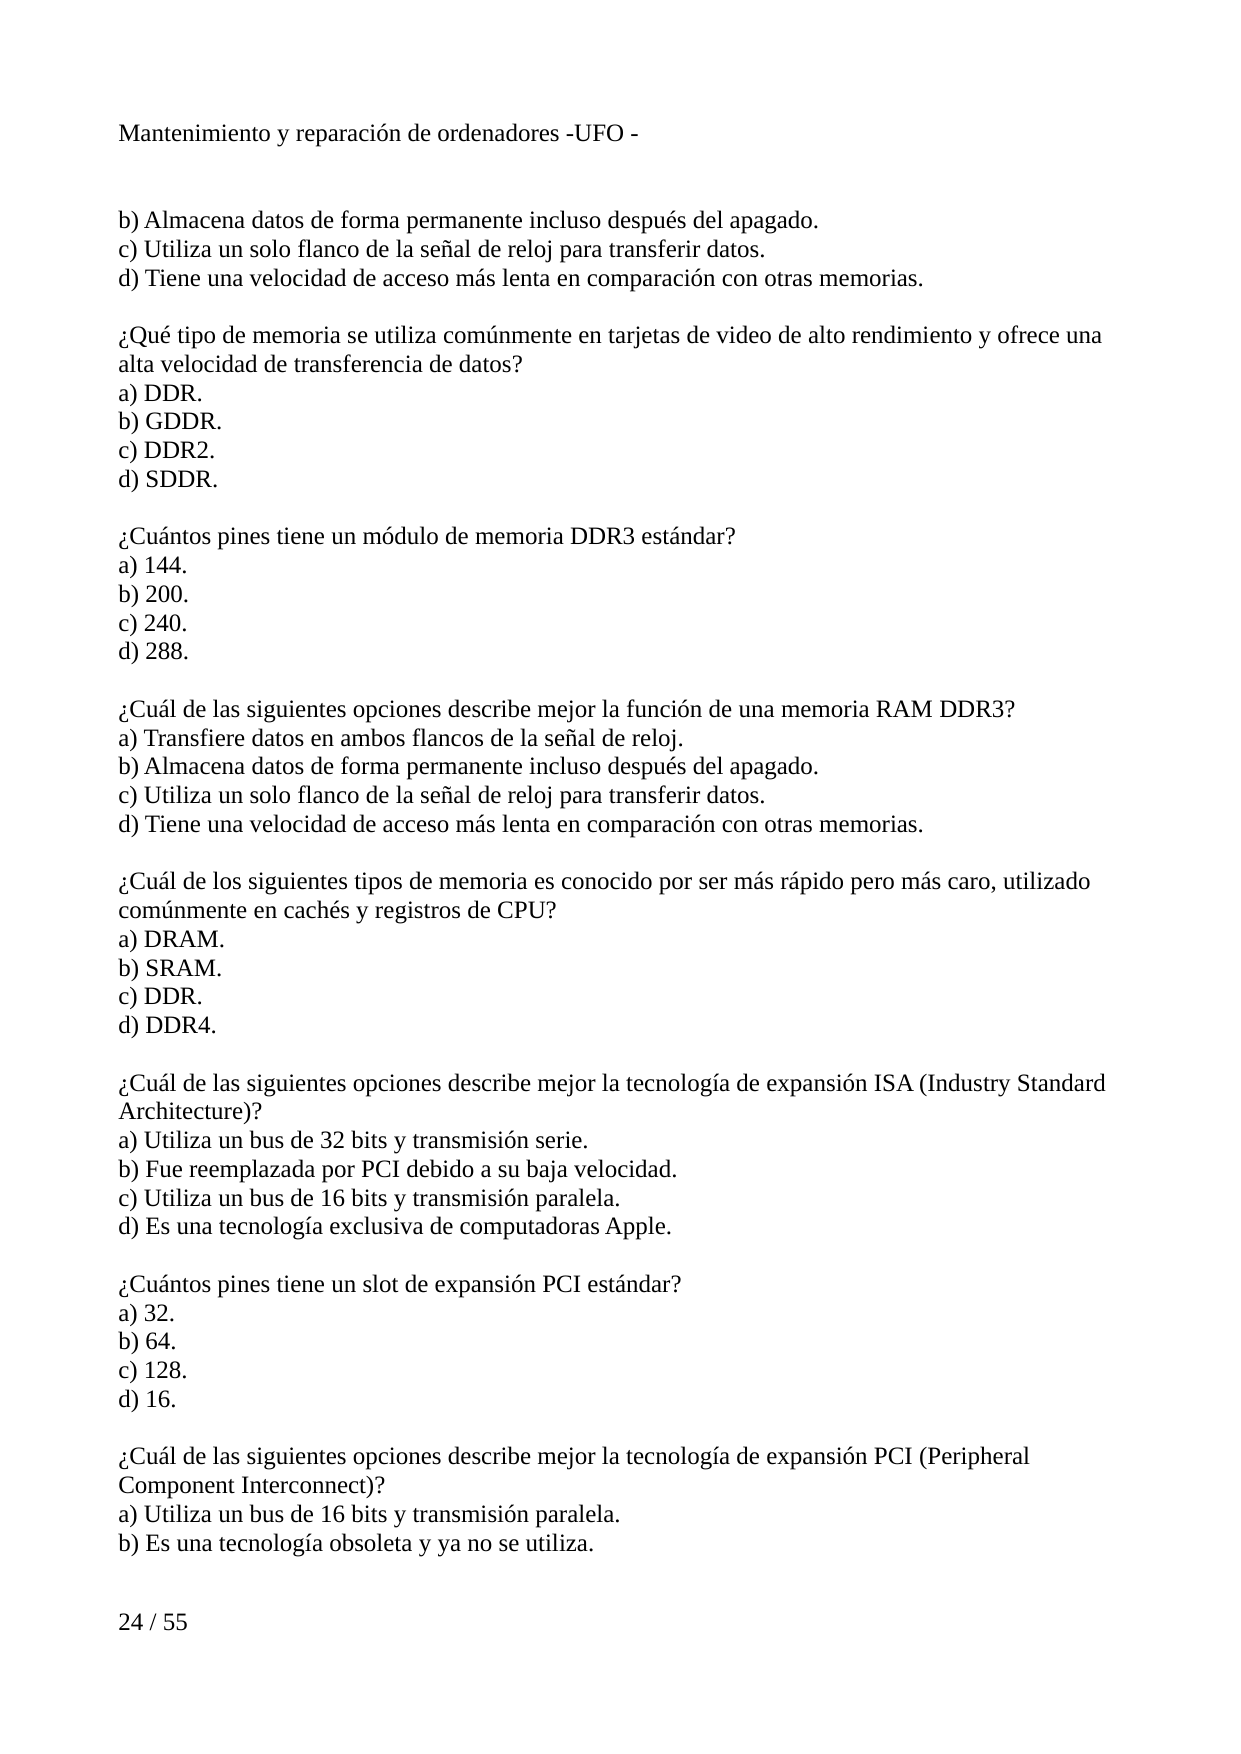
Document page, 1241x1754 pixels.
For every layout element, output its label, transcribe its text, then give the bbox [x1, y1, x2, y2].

text a) Utiliza un bus de 32 bits y transmisión serie. [118, 1125, 1122, 1154]
text b) GDDR. [118, 406, 1122, 435]
text b) 200. [118, 579, 1122, 608]
text b) Almacena datos de forma permanente incluso después del apagado. [118, 751, 1122, 780]
text a) 144. [118, 550, 1122, 579]
text a) 32. [118, 1298, 1122, 1326]
text c) Utiliza un solo flanco de la señal de reloj para transferir datos. [118, 234, 1122, 263]
text ¿Cuál de los siguientes tipos de memoria es conocido por ser más rápido pero más caro, utilizado comúnmente en cachés y registros de CPU? [118, 866, 1122, 924]
text a) Transfiere datos en ambos flancos de la señal de reloj. [118, 723, 1122, 751]
text ¿Cuál de las siguientes opciones describe mejor la función de una memoria RAM DDR3? [118, 694, 1122, 723]
text d) DDR4. [118, 1010, 1122, 1039]
text ¿Cuál de las siguientes opciones describe mejor la tecnología de expansión PCI (Peripheral Component Interconnect)? [118, 1441, 1122, 1499]
text ¿Cuál de las siguientes opciones describe mejor la tecnología de expansión ISA (Industry Standard Architecture)? [118, 1068, 1122, 1125]
text b) 64. [118, 1326, 1122, 1355]
text a) DRAM. [118, 924, 1122, 953]
text c) DDR2. [118, 435, 1122, 464]
text a) DDR. [118, 378, 1122, 406]
text c) 128. [118, 1355, 1122, 1384]
text d) Tiene una velocidad de acceso más lenta en comparación con otras memorias. [118, 263, 1122, 291]
text d) Es una tecnología exclusiva de computadoras Apple. [118, 1211, 1122, 1240]
text b) Es una tecnología obsoleta y ya no se utiliza. [118, 1528, 1122, 1556]
text c) 240. [118, 608, 1122, 636]
text d) 288. [118, 636, 1122, 665]
text ¿Cuántos pines tiene un módulo de memoria DDR3 estándar? [118, 521, 1122, 550]
text c) Utiliza un bus de 16 bits y transmisión paralela. [118, 1183, 1122, 1211]
text b) SRAM. [118, 953, 1122, 981]
text ¿Cuántos pines tiene un slot de expansión PCI estándar? [118, 1269, 1122, 1298]
text b) Fue reemplazada por PCI debido a su baja velocidad. [118, 1154, 1122, 1183]
text b) Almacena datos de forma permanente incluso después del apagado. [118, 205, 1122, 234]
text a) Utiliza un bus de 16 bits y transmisión paralela. [118, 1499, 1122, 1528]
text d) 16. [118, 1384, 1122, 1413]
text d) SDDR. [118, 464, 1122, 493]
text d) Tiene una velocidad de acceso más lenta en comparación con otras memorias. [118, 809, 1122, 838]
text c) Utiliza un solo flanco de la señal de reloj para transferir datos. [118, 780, 1122, 809]
text ¿Qué tipo de memoria se utiliza comúnmente en tarjetas de video de alto rendimiento y ofrece una alta velocidad de transferencia de datos? [118, 320, 1122, 378]
text c) DDR. [118, 981, 1122, 1010]
